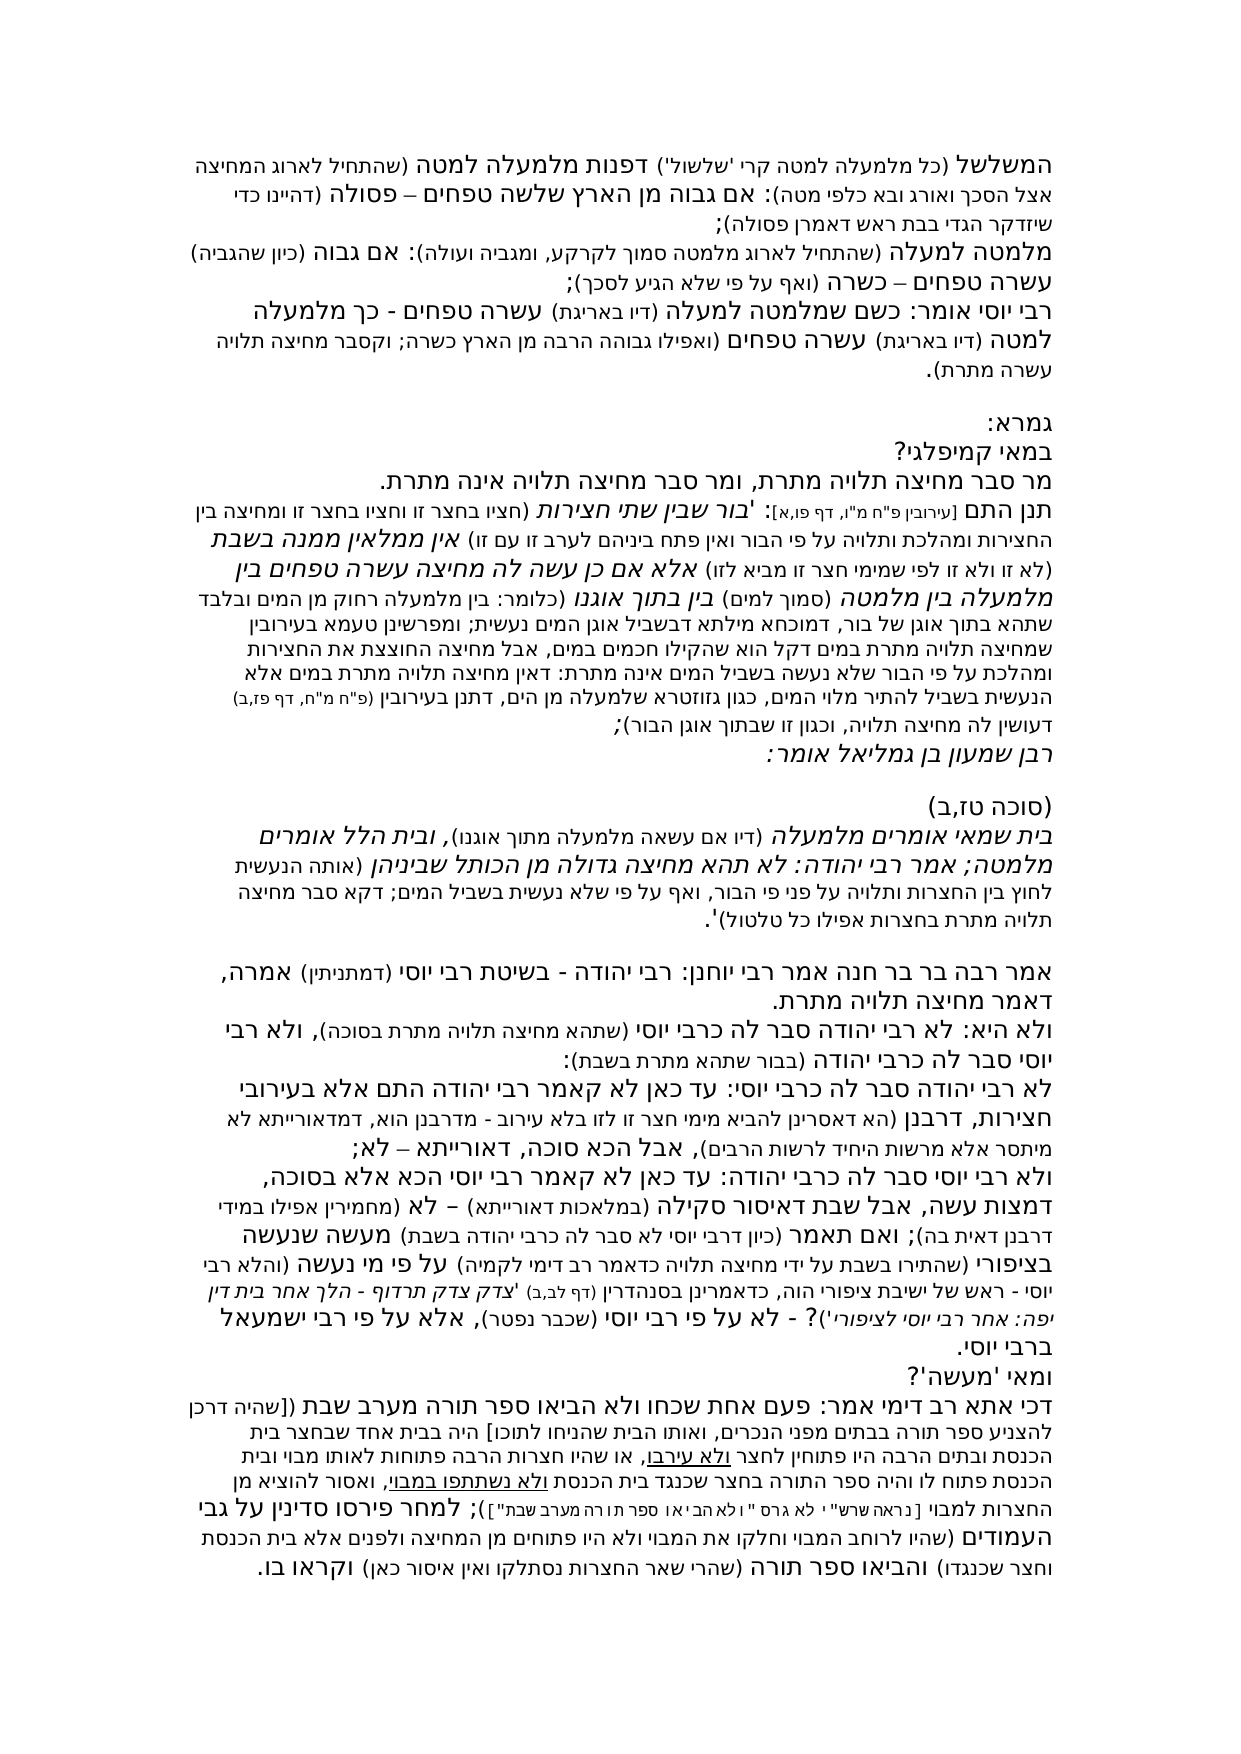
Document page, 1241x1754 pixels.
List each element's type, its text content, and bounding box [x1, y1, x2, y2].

text במאי קמיפלגי? [187, 437, 1053, 466]
text ולא היא: לא רבי יהודה סבר לה כרבי יוסי (שתהא מחיצה תלויה מתרת בסוכה), ולא רבי יוסי סבר לה כרבי יהודה (בבור שתהא מתרת בשבת): [187, 1016, 1053, 1074]
text גמרא: [187, 408, 1053, 437]
text תנן התם [עירובין פ"ח מ"ו, דף פו,א]: 'בור שבין שתי חצירות (חציו בחצר זו וחציו בחצר זו ומחיצה בין החצירות ומהלכת ותלויה על פי הבור ואין פתח ביניהם לערב זו עם זו) אין ממלאין ממנה בשבת (לא זו ולא זו לפי שמימי חצר זו מביא לזו) אלא אם כן עשה לה מחיצה עשרה טפחים בין מלמעלה בין מלמטה (סמוך למים) בין בתוך אוגנו (כלומר: בין מלמעלה רחוק מן המים ובלבד שתהא בתוך אוגן של בור, דמוכחא מילתא דבשביל אוגן המים נעשית; ומפרשינן טעמא בעירובין שמחיצה תלויה מתרת במים דקל הוא שהקילו חכמים במים, אבל מחיצה החוצצת את החצירות ומהלכת על פי הבור שלא נעשה בשביל המים אינה מתרת: דאין מחיצה תלויה מתרת במים אלא הנעשית בשביל להתיר מלוי המים, כגון גזוזטרא שלמעלה מן הים, דתנן בעירובין (פ"ח מ"ח, דף פז,ב) דעושין לה מחיצה תלויה, וכגון זו שבתוך אוגן הבור); [187, 495, 1053, 739]
text (סוכה טז,ב) [187, 792, 1053, 821]
text ולא רבי יוסי סבר לה כרבי יהודה: עד כאן לא קאמר רבי יוסי הכא אלא בסוכה, דמצות עשה, אבל שבת דאיסור סקילה (במלאכות דאורייתא) – לא (מחמירין אפילו במידי דרבנן דאית בה); ואם תאמר (כיון דרבי יוסי לא סבר לה כרבי יהודה בשבת) מעשה שנעשה בציפורי (שהתירו בשבת על ידי מחיצה תלויה כדאמר רב דימי לקמיה) על פי מי נעשה (והלא רבי יוסי - ראש של ישיבת ציפורי הוה, כדאמרינן בסנהדרין (דף לב,ב) 'צדק צדק תרדוף - הלך אחר בית דין יפה: אחר רבי יוסי לציפורי')? - לא על פי רבי יוסי (שכבר נפטר), אלא על פי רבי ישמעאל ברבי יוסי. [187, 1162, 1053, 1362]
text דכי אתא רב דימי אמר: פעם אחת שכחו ולא הביאו ספר תורה מערב שבת ([שהיה דרכן להצניע ספר תורה בבתים מפני הנכרים, ואותו הבית שהניחו לתוכו] היה בבית אחד שבחצר בית הכנסת ובתים הרבה היו פתוחין לחצר ולא עירבו, או שהיו חצרות הרבה פתוחות לאותו מבוי ובית הכנסת פתוח לו והיה ספר התורה בחצר שכנגד בית הכנסת ולא נשתתפו במבוי, ואסור להוציא מן החצרות למבוי [נראה שרש"י לא גרס "ולא הביאו ספר תורה מערב שבת"]); למחר פירסו סדינין על גבי העמודים (שהיו לרוחב המבוי וחלקו את המבוי ולא היו פתוחים מן המחיצה ולפנים אלא בית הכנסת וחצר שכנגדו) והביאו ספר תורה (שהרי שאר החצרות נסתלקו ואין איסור כאן) וקראו בו. [187, 1391, 1053, 1581]
text רבי יוסי אומר: כשם שמלמטה למעלה (דיו באריגת) עשרה טפחים - כך מלמעלה למטה (דיו באריגת) עשרה טפחים (ואפילו גבוהה הרבה מן הארץ כשרה; וקסבר מחיצה תלויה עשרה מתרת). [187, 296, 1053, 384]
text רבן שמעון בן גמליאל אומר: [187, 739, 1053, 768]
text מר סבר מחיצה תלויה מתרת, ומר סבר מחיצה תלויה אינה מתרת. [187, 466, 1053, 495]
text לא רבי יהודה סבר לה כרבי יוסי: עד כאן לא קאמר רבי יהודה התם אלא בעירובי חצירות, דרבנן (הא דאסרינן להביא מימי חצר זו לזו בלא עירוב - מדרבנן הוא, דמדאורייתא לא מיתסר אלא מרשות היחיד לרשות הרבים), אבל הכא סוכה, דאורייתא – לא; [187, 1074, 1053, 1162]
text בית שמאי אומרים מלמעלה (דיו אם עשאה מלמעלה מתוך אוגנו), ובית הלל אומרים מלמטה; אמר רבי יהודה: לא תהא מחיצה גדולה מן הכותל שביניהן (אותה הנעשית לחוץ בין החצרות ותלויה על פני פי הבור, ואף על פי שלא נעשית בשביל המים; דקא סבר מחיצה תלויה מתרת בחצרות אפילו כל טלטול)'. [187, 821, 1053, 933]
text המשלשל (כל מלמעלה למטה קרי 'שלשול') דפנות מלמעלה למטה (שהתחיל לארוג המחיצה אצל הסכך ואורג ובא כלפי מטה): אם גבוה מן הארץ שלשה טפחים – פסולה (דהיינו כדי שיזדקר הגדי בבת ראש דאמרן פסולה); [187, 150, 1053, 238]
text מלמטה למעלה (שהתחיל לארוג מלמטה סמוך לקרקע, ומגביה ועולה): אם גבוה (כיון שהגביה) עשרה טפחים – כשרה (ואף על פי שלא הגיע לסכך); [187, 238, 1053, 296]
text ומאי 'מעשה'? [187, 1362, 1053, 1391]
text אמר רבה בר בר חנה אמר רבי יוחנן: רבי יהודה - בשיטת רבי יוסי (דמתניתין) אמרה, דאמר מחיצה תלויה מתרת. [187, 957, 1053, 1016]
